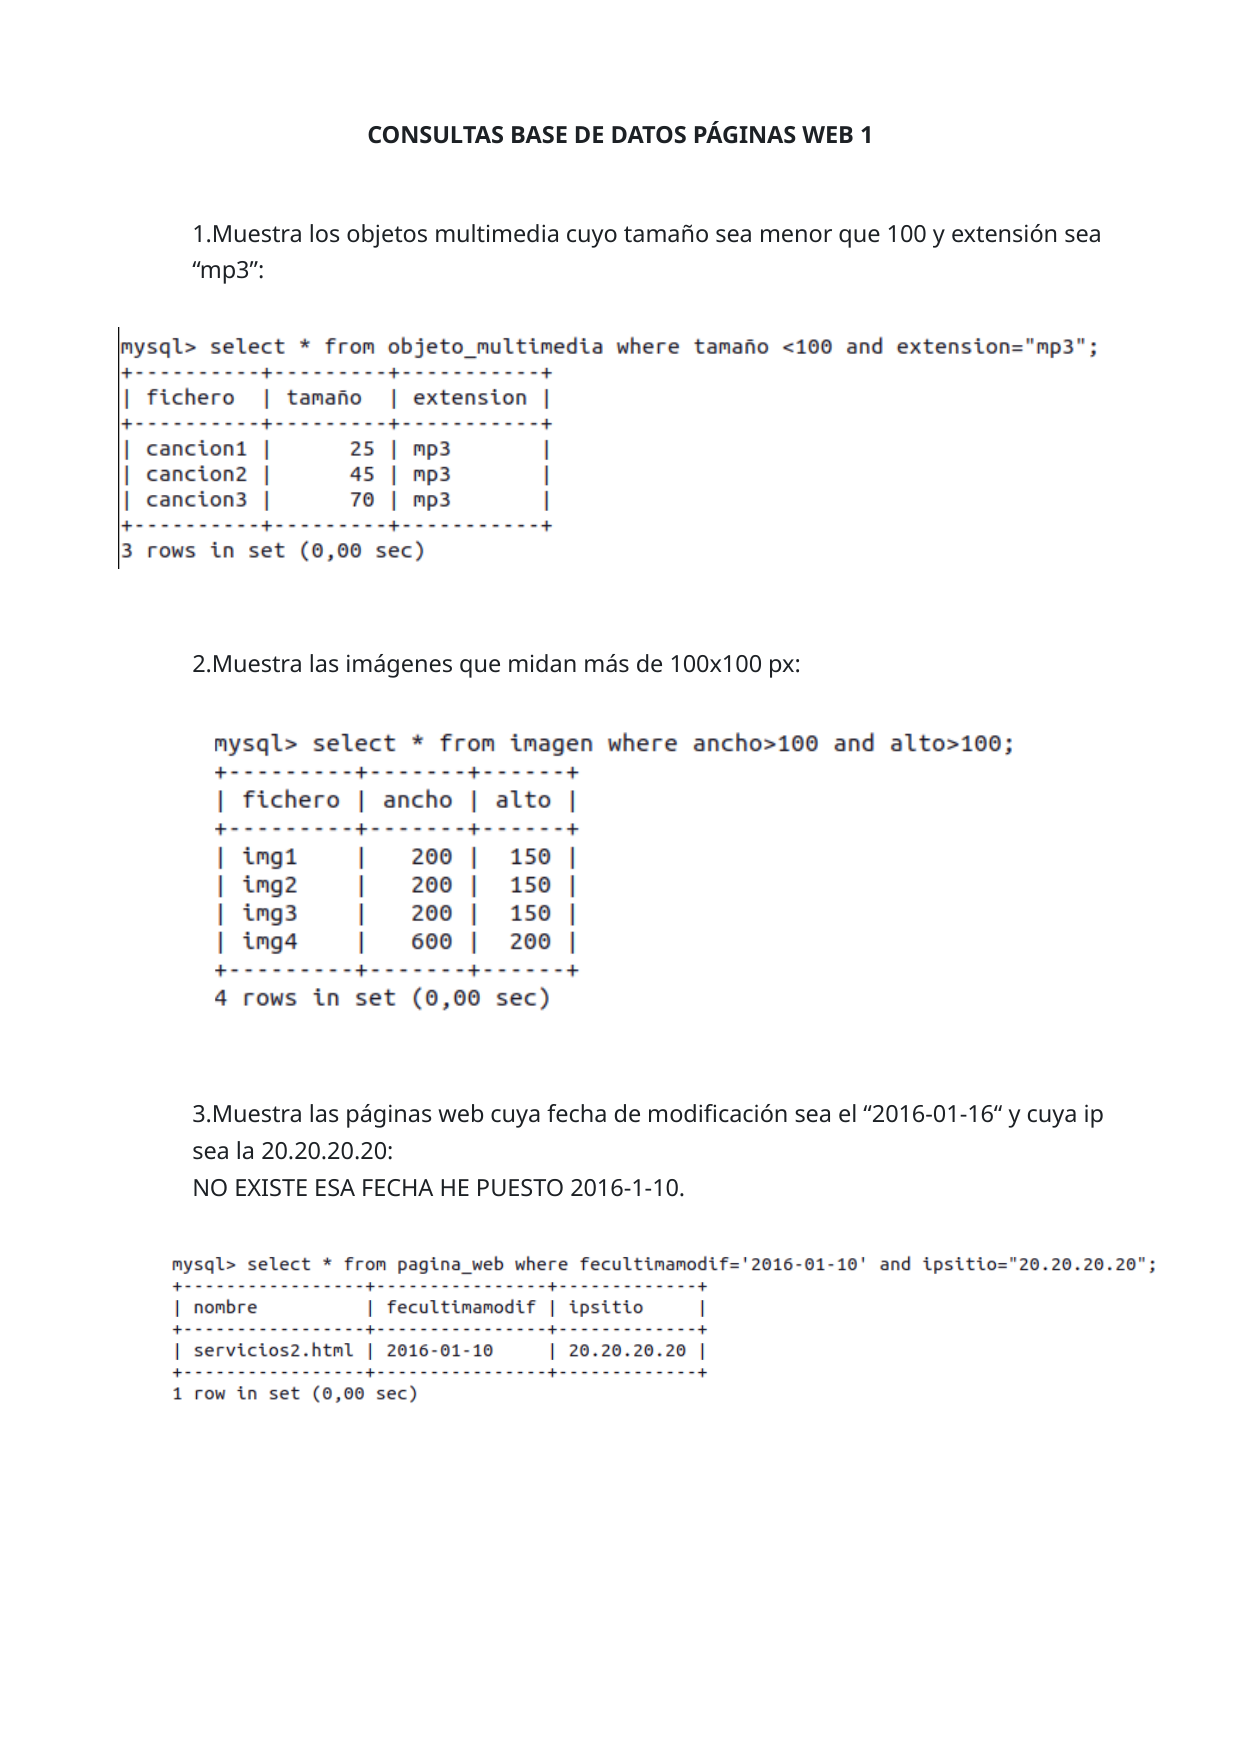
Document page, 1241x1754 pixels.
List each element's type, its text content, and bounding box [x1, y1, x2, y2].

text CONSULTAS BASE DE DATOS PÁGINAS WEB 1 [118, 118, 1122, 150]
list Muestra los objetos multimedia cuyo tamaño sea menor que 100 y extensión sea “mp3”: [118, 217, 1122, 286]
list Muestra las imágenes que midan más de 100x100 px: [118, 647, 1122, 679]
list Muestra las páginas web cuya fecha de modificación sea el “2016-01-16“ y cuya ip sea la 20.20.20.20: [118, 1097, 1122, 1166]
picture [171, 1244, 1176, 1421]
picture [214, 720, 1026, 1020]
picture [118, 327, 1123, 569]
text NO EXISTE ESA FECHA HE PUESTO 2016-1-10. [118, 1171, 1122, 1203]
